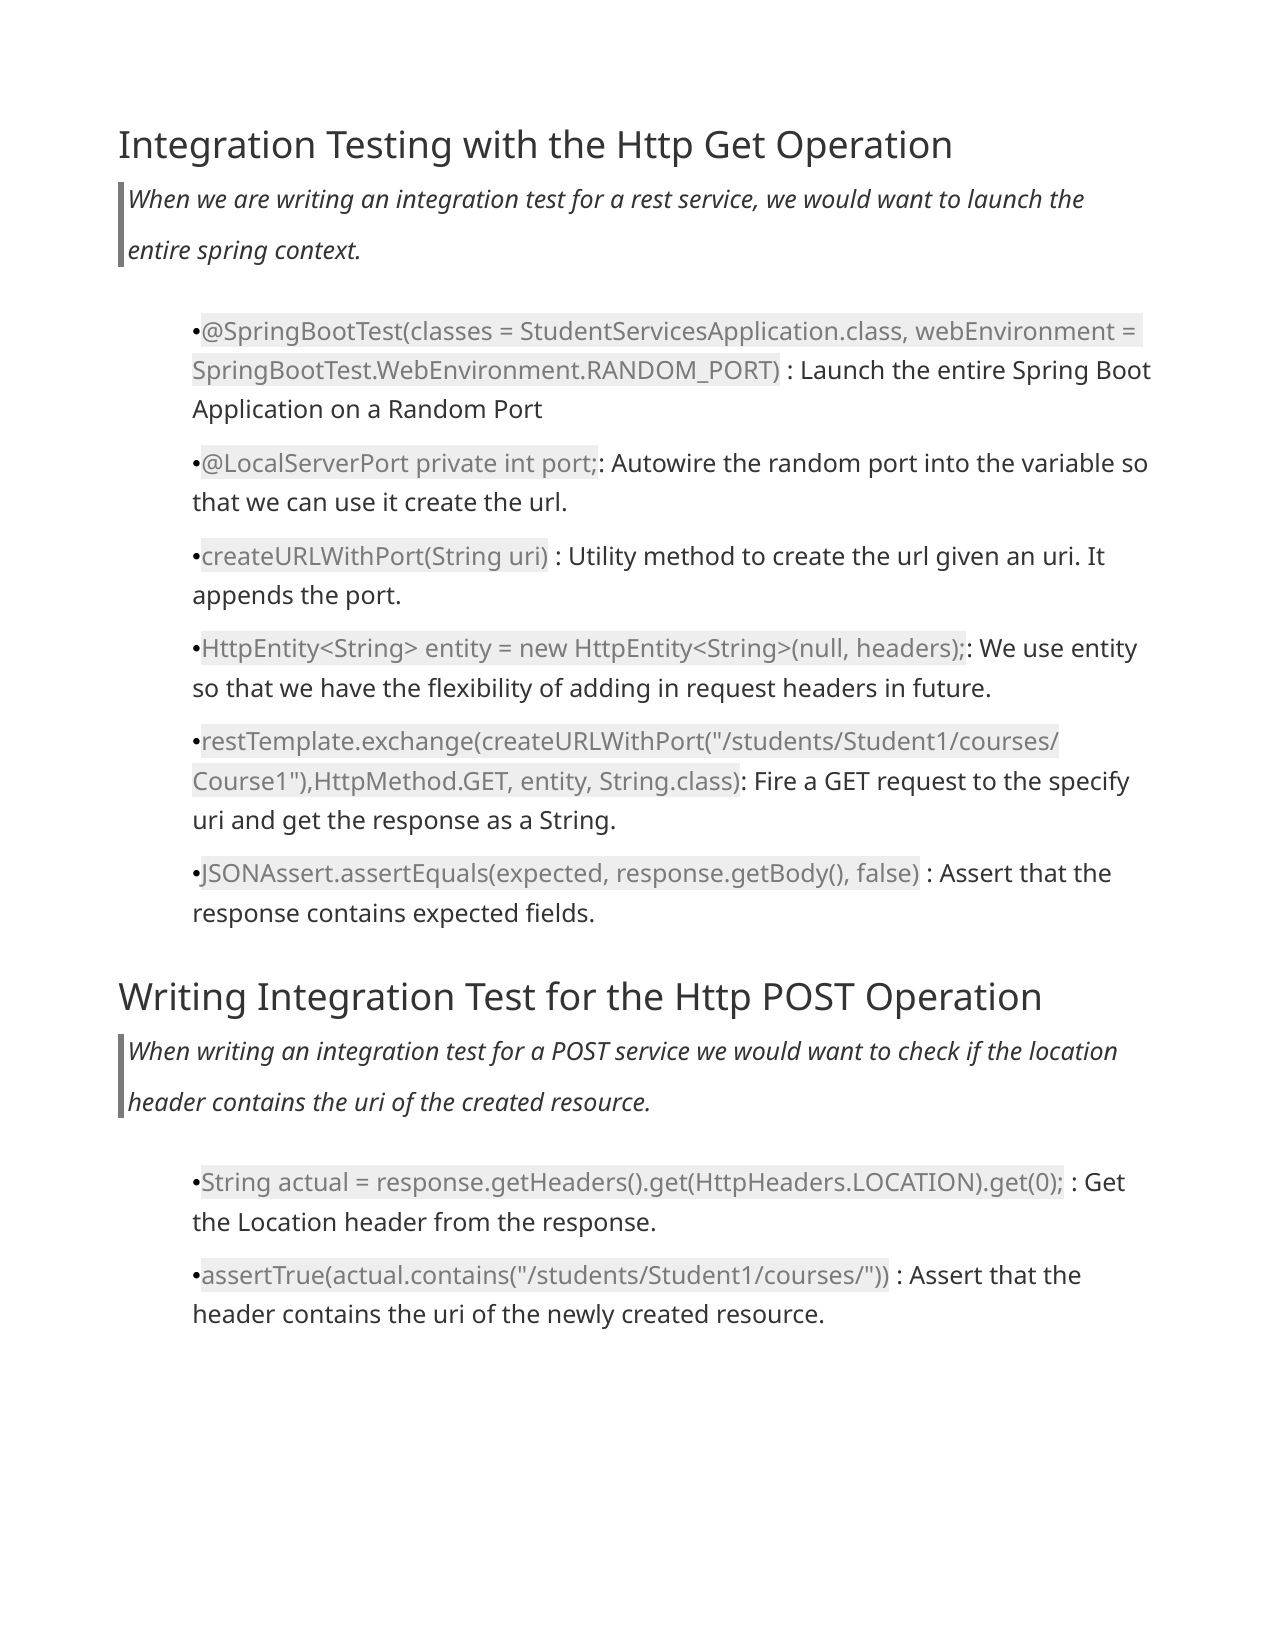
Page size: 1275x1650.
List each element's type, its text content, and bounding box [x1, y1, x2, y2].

list createURLWithPort(String uri) : Utility method to create the url given an uri. It appends the port. [118, 538, 1157, 611]
list HttpEntity<String> entity = new HttpEntity<String>(null, headers);: We use entity so that we have the flexibility of adding in request headers in future. [118, 631, 1157, 704]
list @LocalServerPort private int port;: Autowire the random port into the variable so that we can use it create the url. [118, 445, 1157, 518]
text When writing an integration test for a POST service we would want to check if the location header contains the uri of the created resource. [118, 1033, 1157, 1118]
subtitle Integration Testing with the Http Get Operation [118, 118, 1157, 169]
list JSONAssert.assertEquals(expected, response.getBody(), false) : Assert that the response contains expected fields. [118, 856, 1157, 929]
text When we are writing an integration test for a rest service, we would want to launch the entire spring context. [124, 182, 1157, 267]
subtitle Writing Integration Test for the Http POST Operation [118, 970, 1157, 1021]
list @SpringBootTest(classes = StudentServicesApplication.class, webEnvironment = SpringBootTest.WebEnvironment.RANDOM_PORT) : Launch the entire Spring Boot Application on a Random Port [118, 313, 1157, 426]
list String actual = response.getHeaders().get(HttpHeaders.LOCATION).get(0); : Get the Location header from the response. [118, 1165, 1157, 1238]
list assertTrue(actual.contains("/students/Student1/courses/")) : Assert that the header contains the uri of the newly created resource. [118, 1258, 1157, 1331]
list restTemplate.exchange(createURLWithPort("/students/Student1/courses/Course1"),HttpMethod.GET, entity, String.class): Fire a GET request to the specify uri and get the response as a String. [118, 724, 1157, 836]
